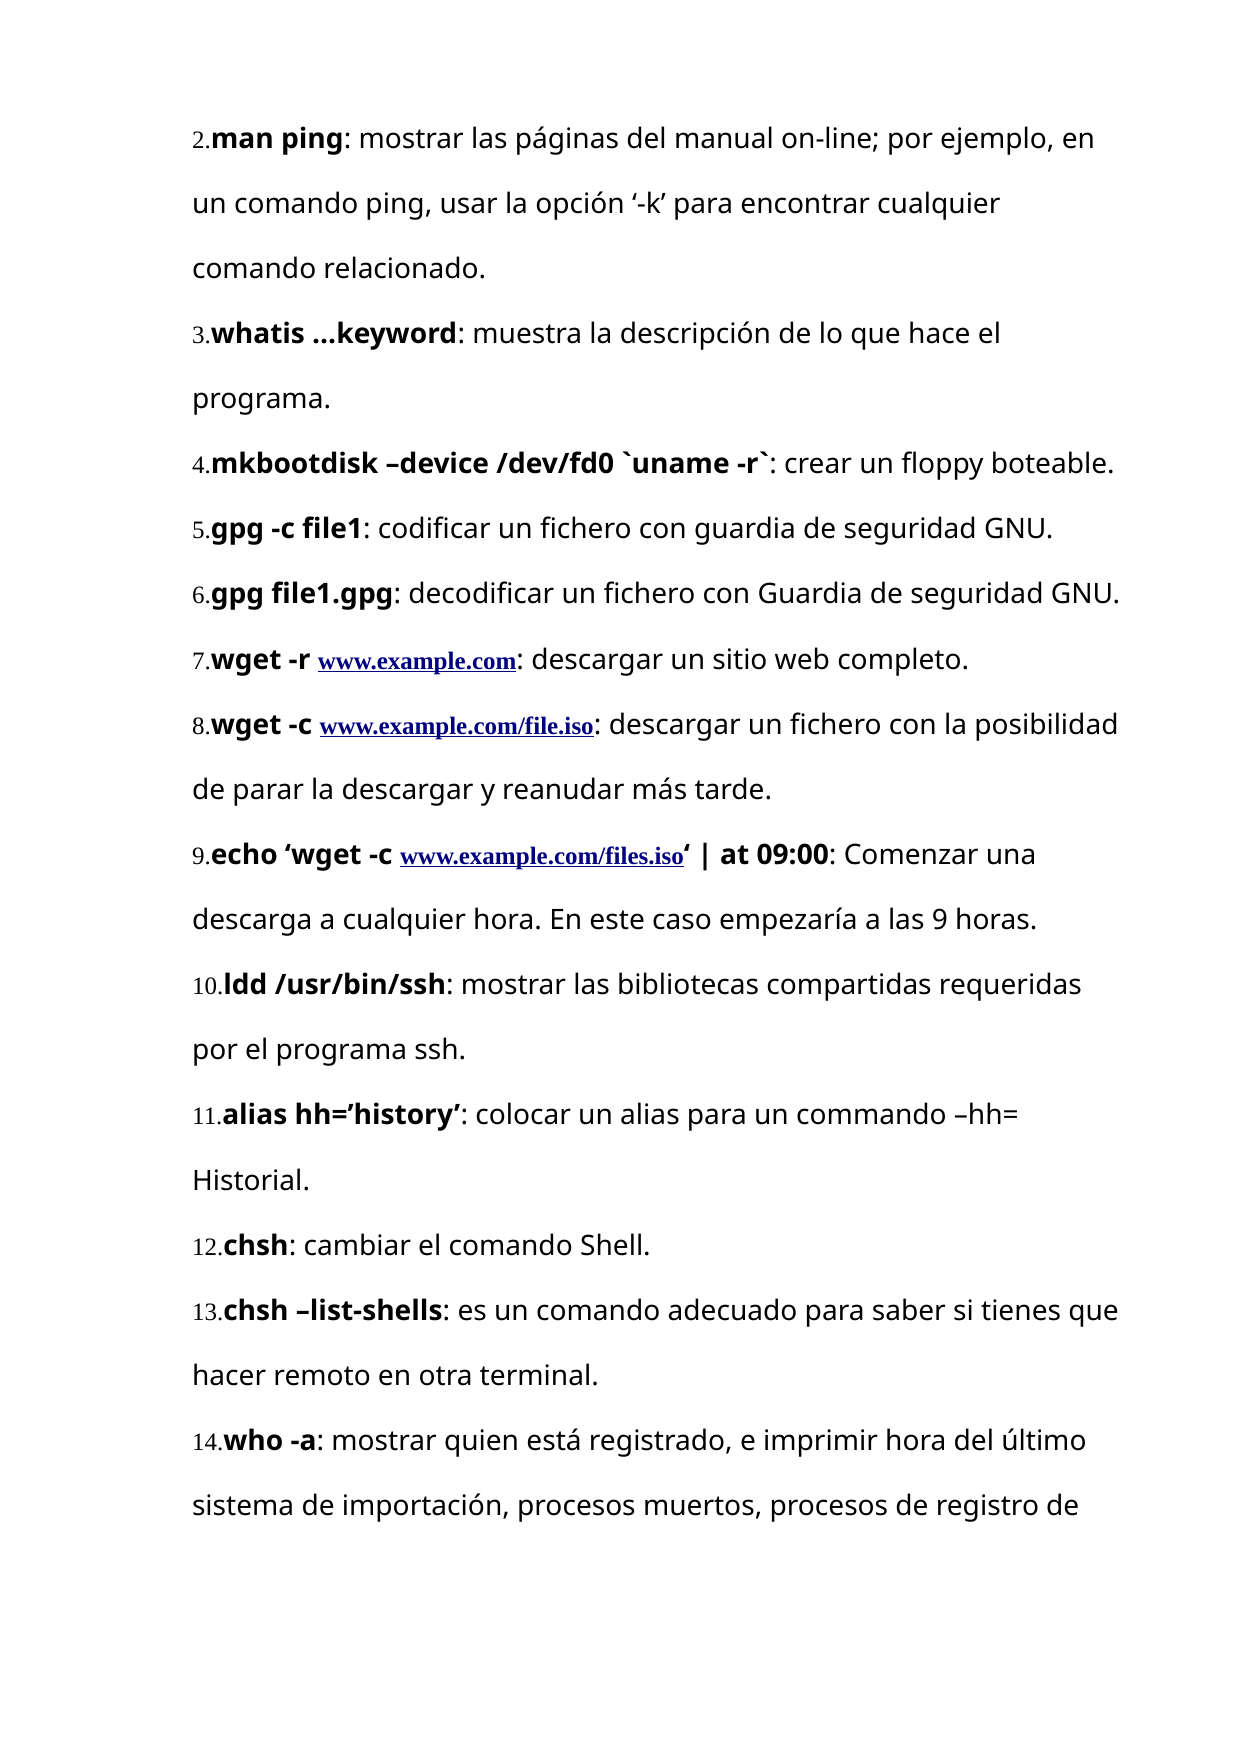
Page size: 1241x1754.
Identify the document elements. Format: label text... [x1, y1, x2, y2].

list echo ‘wget -c www.example.com/files.iso‘ | at 09:00: Comenzar una descarga a cualquier hora. En este caso empezaría a las 9 horas. [118, 834, 1122, 938]
list alias hh=’history’: colocar un alias para un commando –hh= Historial. [118, 1095, 1122, 1198]
list man ping: mostrar las páginas del manual on-line; por ejemplo, en un comando ping, usar la opción ‘-k’ para encontrar cualquier comando relacionado. [118, 118, 1122, 287]
list wget -c www.example.com/file.iso: descargar un fichero con la posibilidad de parar la descargar y reanudar más tarde. [118, 704, 1122, 807]
list whatis …keyword: muestra la descripción de lo que hace el programa. [118, 313, 1122, 417]
list chsh: cambiar el comando Shell. [118, 1225, 1122, 1263]
list ldd /usr/bin/ssh: mostrar las bibliotecas compartidas requeridas por el programa ssh. [118, 964, 1122, 1068]
list gpg -c file1: codificar un fichero con guardia de seguridad GNU. [118, 509, 1122, 547]
list chsh –list-shells: es un comando adecuado para saber si tienes que hacer remoto en otra terminal. [118, 1290, 1122, 1393]
list gpg file1.gpg: decodificar un fichero con Guardia de seguridad GNU. [118, 574, 1122, 612]
list mkbootdisk –device /dev/fd0 `uname -r`: crear un floppy boteable. [118, 444, 1122, 482]
list wget -r www.example.com: descargar un sitio web completo. [118, 639, 1122, 677]
list who -a: mostrar quien está registrado, e imprimir hora del último sistema de importación, procesos muertos, procesos de registro de [118, 1420, 1122, 1524]
